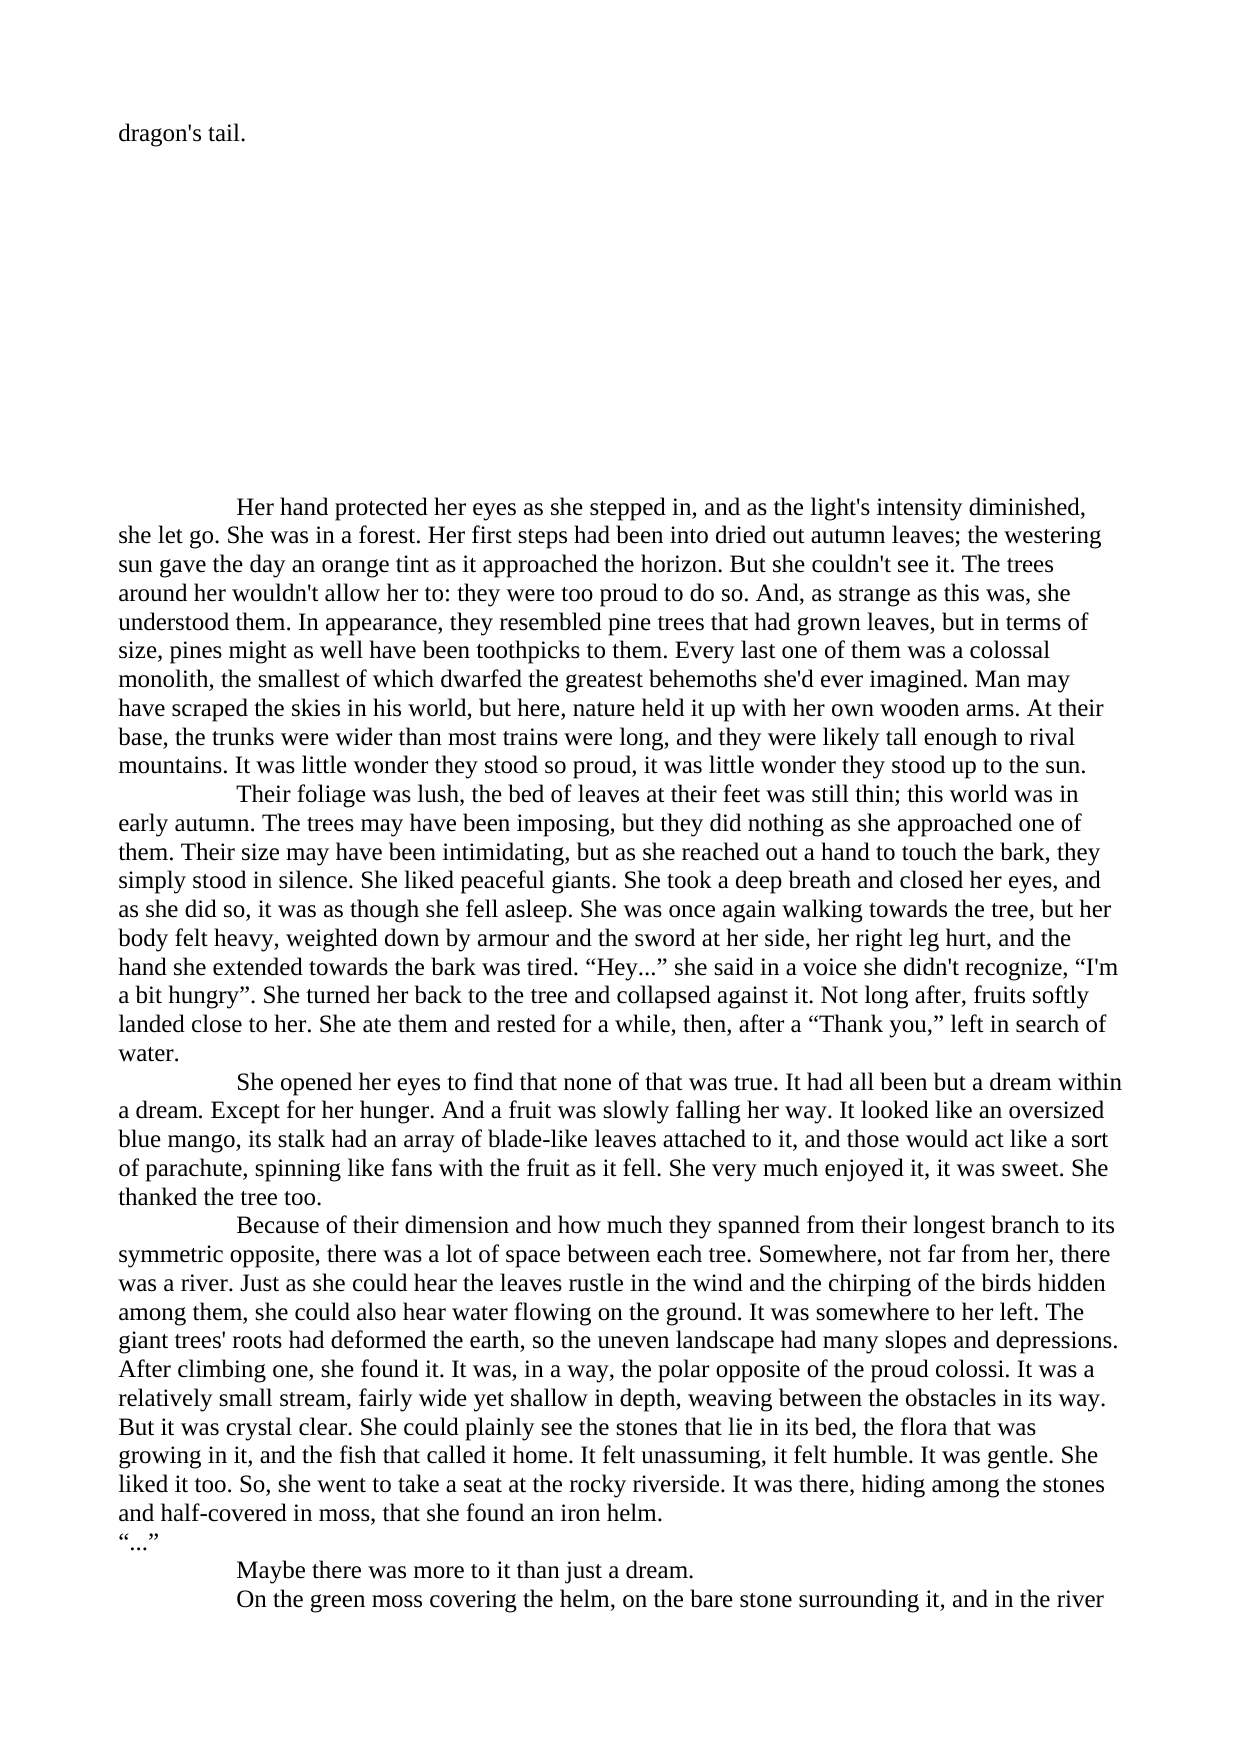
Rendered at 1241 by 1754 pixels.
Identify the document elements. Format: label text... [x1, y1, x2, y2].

text dragon's tail. [118, 118, 1122, 147]
text Their foliage was lush, the bed of leaves at their feet was still thin; this world was in early autumn. The trees may have been imposing, but they did nothing as she approached one of them. Their size may have been intimidating, but as she reached out a hand to touch the bark, they simply stood in silence. She liked peaceful giants. She took a deep breath and closed her eyes, and as she did so, it was as though she fell asleep. She was once again walking towards the tree, but her body felt heavy, weighted down by armour and the sword at her side, her right leg hurt, and the hand she extended towards the bark was tired. “Hey...” she said in a voice she didn't recognize, “I'm a bit hungry”. She turned her back to the tree and collapsed against it. Not long after, fruits softly landed close to her. She ate them and rested for a while, then, after a “Thank you,” left in search of water. [118, 779, 1122, 1067]
text She opened her eyes to find that none of that was true. It had all been but a dream within a dream. Except for her hunger. And a fruit was slowly falling her way. It looked like an oversized blue mango, its stalk had an array of blade-like leaves attached to it, and those would act like a sort of parachute, spinning like fans with the fruit as it fell. She very much enjoyed it, it was sweet. She thanked the tree too. [118, 1067, 1122, 1211]
text Because of their dimension and how much they spanned from their longest branch to its symmetric opposite, there was a lot of space between each tree. Somewhere, not far from her, there was a river. Just as she could hear the leaves rustle in the wind and the chirping of the birds hidden among them, she could also hear water flowing on the ground. It was somewhere to her left. The giant trees' roots had deformed the earth, so the uneven landscape had many slopes and depressions. After climbing one, she found it. It was, in a way, the polar opposite of the proud colossi. It was a relatively small stream, fairly wide yet shallow in depth, weaving between the obstacles in its way. But it was crystal clear. She could plainly see the stones that lie in its bed, the flora that was growing in it, and the fish that called it home. It felt unassuming, it felt humble. It was gentle. She liked it too. So, she went to take a seat at the rocky riverside. It was there, hiding among the stones and half-covered in moss, that she found an iron helm. [118, 1211, 1122, 1527]
text Maybe there was more to it than just a dream. [118, 1556, 1122, 1584]
text On the green moss covering the helm, on the bare stone surrounding it, and in the river [118, 1584, 1122, 1613]
text Her hand protected her eyes as she stepped in, and as the light's intensity diminished, she let go. She was in a forest. Her first steps had been into dried out autumn leaves; the westering sun gave the day an orange tint as it approached the horizon. But she couldn't see it. The trees around her wouldn't allow her to: they were too proud to do so. And, as strange as this was, she understood them. In appearance, they resembled pine trees that had grown leaves, but in terms of size, pines might as well have been toothpicks to them. Every last one of them was a colossal monolith, the smallest of which dwarfed the greatest behemoths she'd ever imagined. Man may have scraped the skies in his world, but here, nature held it up with her own wooden arms. At their base, the trunks were wider than most trains were long, and they were likely tall enough to rival mountains. It was little wonder they stood so proud, it was little wonder they stood up to the sun. [118, 492, 1122, 779]
text “...” [118, 1527, 1122, 1556]
